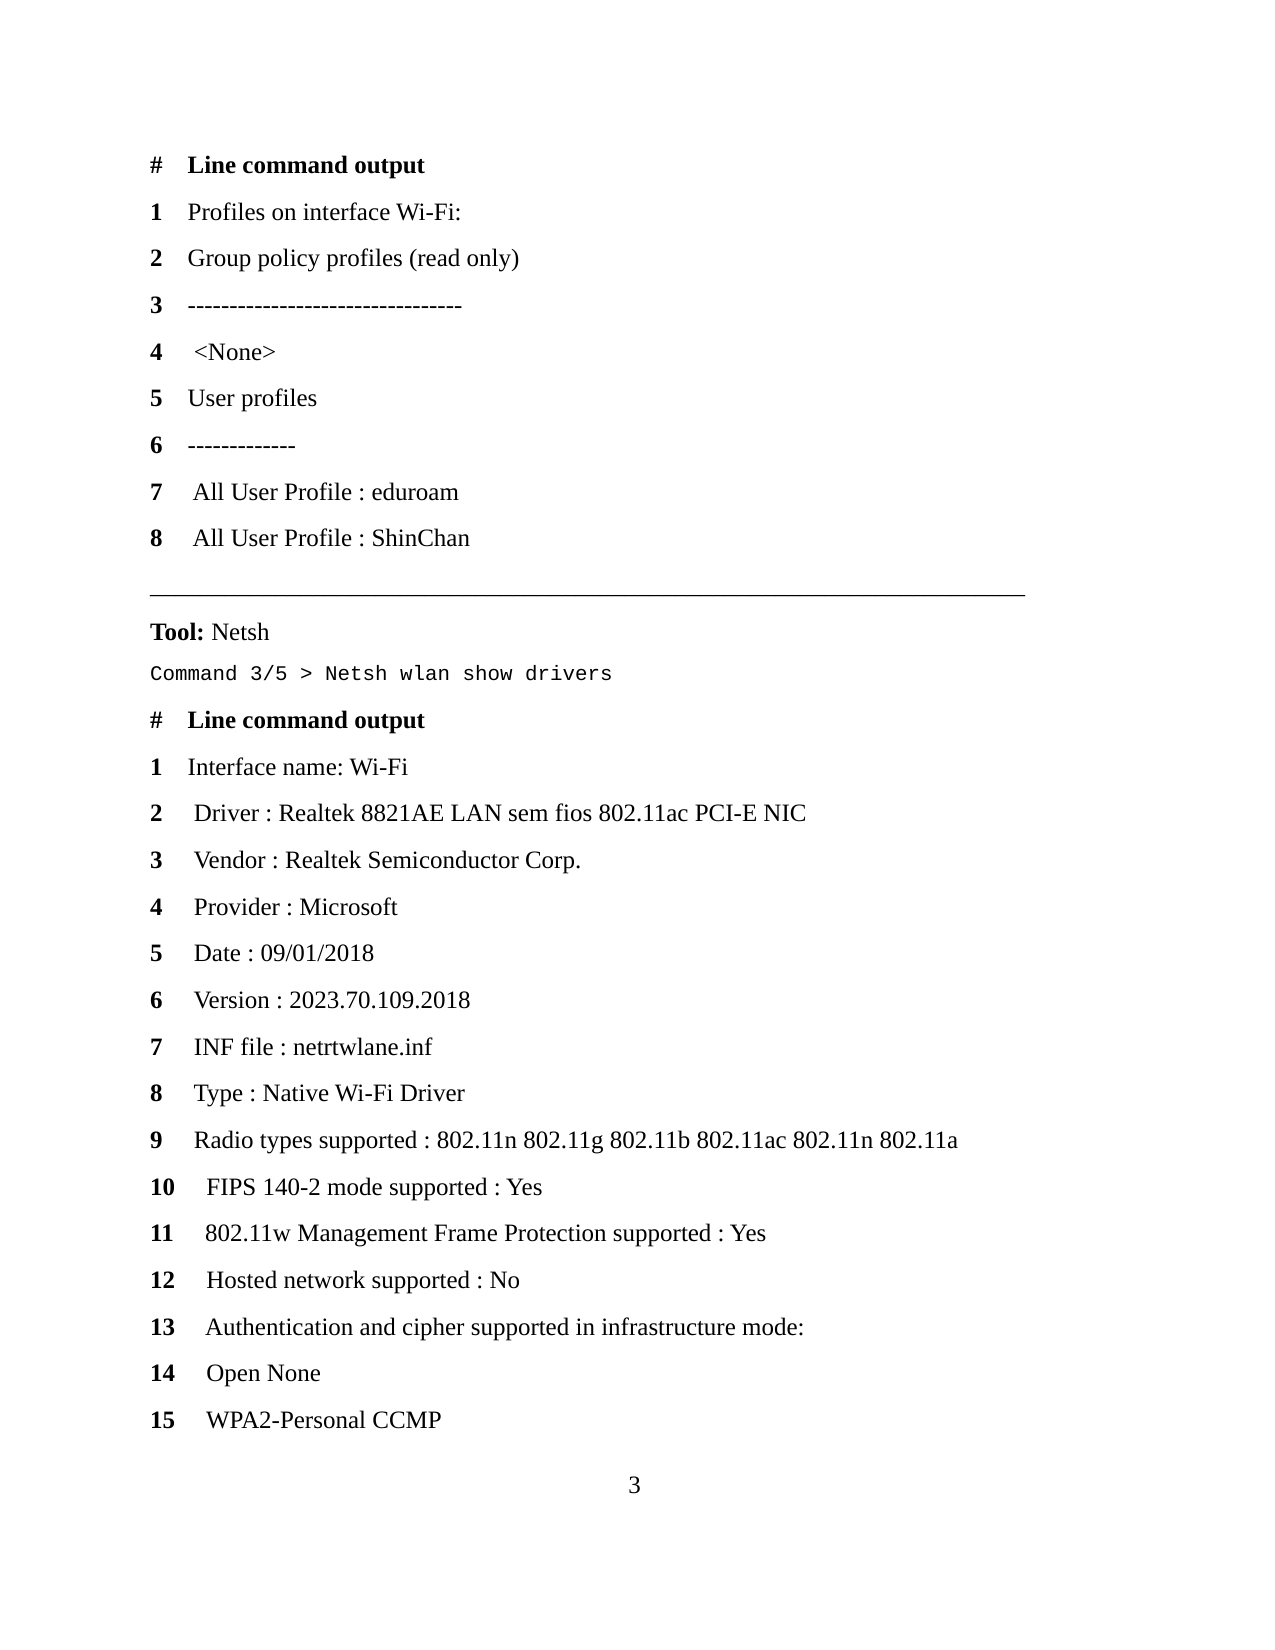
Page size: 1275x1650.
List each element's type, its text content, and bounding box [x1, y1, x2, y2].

text # Line command output [150, 705, 1125, 734]
text ______________________________________________________________________ [150, 570, 1125, 599]
text 13 Authentication and cipher supported in infrastructure mode: [150, 1312, 1125, 1340]
text 8 Type : Native Wi-Fi Driver [150, 1078, 1125, 1107]
text 1 Profiles on interface Wi-Fi: [150, 197, 1125, 225]
text # Line command output [150, 150, 1125, 179]
text 3 Vendor : Realtek Semiconductor Corp. [150, 845, 1125, 874]
text 15 WPA2-Personal CCMP [150, 1405, 1125, 1434]
text 4 <None> [150, 337, 1125, 365]
text 9 Radio types supported : 802.11n 802.11g 802.11b 802.11ac 802.11n 802.11a [150, 1125, 1125, 1154]
text 6 ------------- [150, 430, 1125, 459]
text 2 Driver : Realtek 8821AE LAN sem fios 802.11ac PCI-E NIC [150, 798, 1125, 827]
text Tool: Netsh [150, 617, 1125, 645]
text 5 Date : 09/01/2018 [150, 938, 1125, 967]
text 2 Group policy profiles (read only) [150, 243, 1125, 272]
text 14 Open None [150, 1358, 1125, 1387]
text 7 INF file : netrtwlane.inf [150, 1032, 1125, 1060]
text 12 Hosted network supported : No [150, 1265, 1125, 1294]
text 1 Interface name: Wi-Fi [150, 752, 1125, 780]
text 10 FIPS 140-2 mode supported : Yes [150, 1172, 1125, 1200]
text Command 3/5 > Netsh wlan show drivers [150, 663, 1125, 687]
text 4 Provider : Microsoft [150, 892, 1125, 920]
text 8 All User Profile : ShinChan [150, 523, 1125, 552]
text 5 User profiles [150, 383, 1125, 412]
text 6 Version : 2023.70.109.2018 [150, 985, 1125, 1014]
text 11 802.11w Management Frame Protection supported : Yes [150, 1218, 1125, 1247]
text 3 --------------------------------- [150, 290, 1125, 319]
text 7 All User Profile : eduroam [150, 477, 1125, 505]
